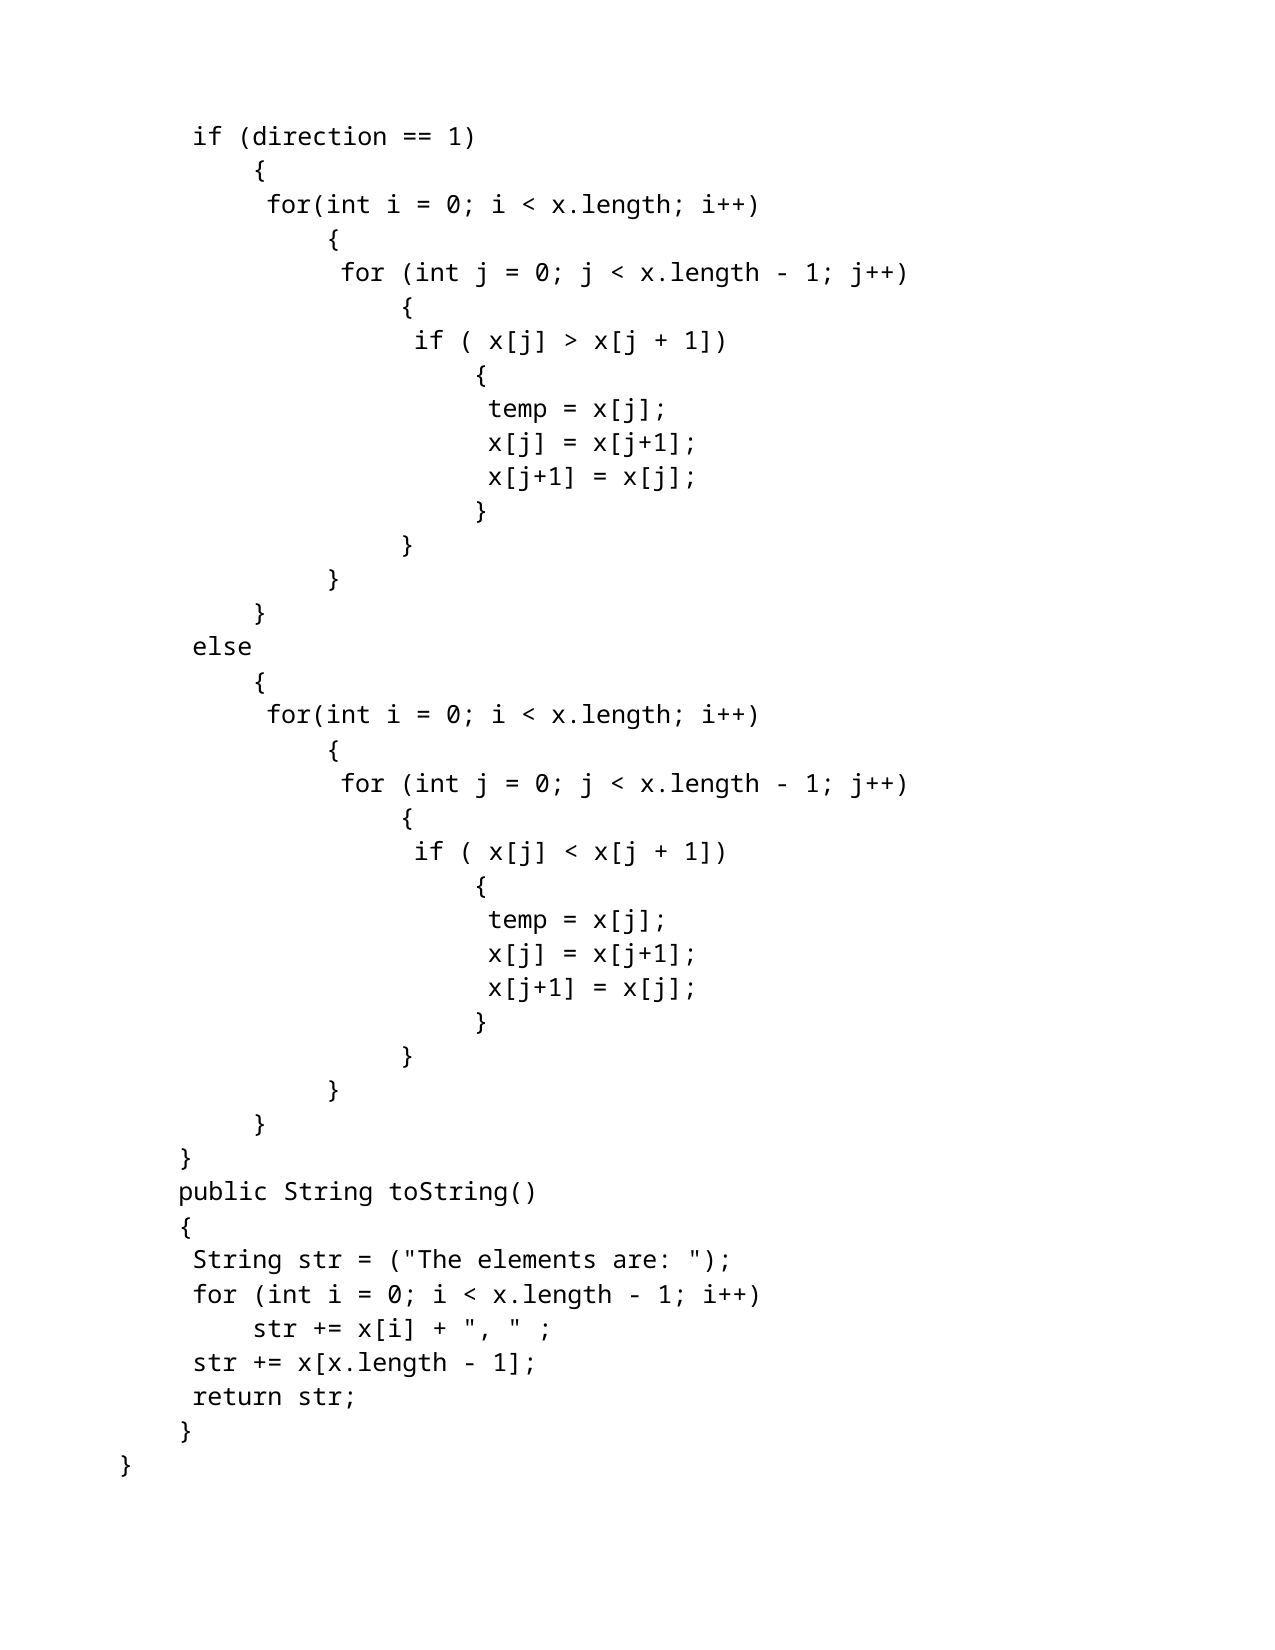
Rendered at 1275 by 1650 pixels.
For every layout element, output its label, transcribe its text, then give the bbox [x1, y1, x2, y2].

text if ( x[j] < x[j + 1]) [118, 833, 1157, 867]
text x[j+1] = x[j]; [118, 970, 1157, 1004]
text } [118, 1038, 1157, 1072]
text if (direction == 1) [118, 118, 1157, 152]
text x[j+1] = x[j]; [118, 459, 1157, 493]
text str += x[i] + ", " ; [118, 1310, 1157, 1344]
text { [118, 799, 1157, 833]
text for (int j = 0; j < x.length - 1; j++) [118, 765, 1157, 799]
text str += x[x.length - 1]; [118, 1344, 1157, 1378]
text x[j] = x[j+1]; [118, 425, 1157, 459]
text } [118, 1004, 1157, 1038]
text for(int i = 0; i < x.length; i++) [118, 697, 1157, 731]
text if ( x[j] > x[j + 1]) [118, 322, 1157, 357]
text } [118, 493, 1157, 527]
text { [118, 1208, 1157, 1242]
text else [118, 629, 1157, 663]
text } [118, 1412, 1157, 1447]
text temp = x[j]; [118, 391, 1157, 425]
text { [118, 288, 1157, 322]
text { [118, 731, 1157, 765]
text for(int i = 0; i < x.length; i++) [118, 186, 1157, 220]
text return str; [118, 1378, 1157, 1412]
text temp = x[j]; [118, 902, 1157, 936]
text { [118, 152, 1157, 186]
text } [118, 1072, 1157, 1106]
text { [118, 220, 1157, 254]
text String str = ("The elements are: "); [118, 1242, 1157, 1276]
text { [118, 663, 1157, 697]
text } [118, 527, 1157, 561]
text for (int i = 0; i < x.length - 1; i++) [118, 1276, 1157, 1310]
text x[j] = x[j+1]; [118, 936, 1157, 970]
text } [118, 1140, 1157, 1174]
text } [118, 595, 1157, 629]
text public String toString() [118, 1174, 1157, 1208]
text } [118, 1106, 1157, 1140]
text } [118, 1447, 1157, 1481]
text } [118, 561, 1157, 595]
text { [118, 867, 1157, 902]
text for (int j = 0; j < x.length - 1; j++) [118, 254, 1157, 288]
text { [118, 357, 1157, 391]
